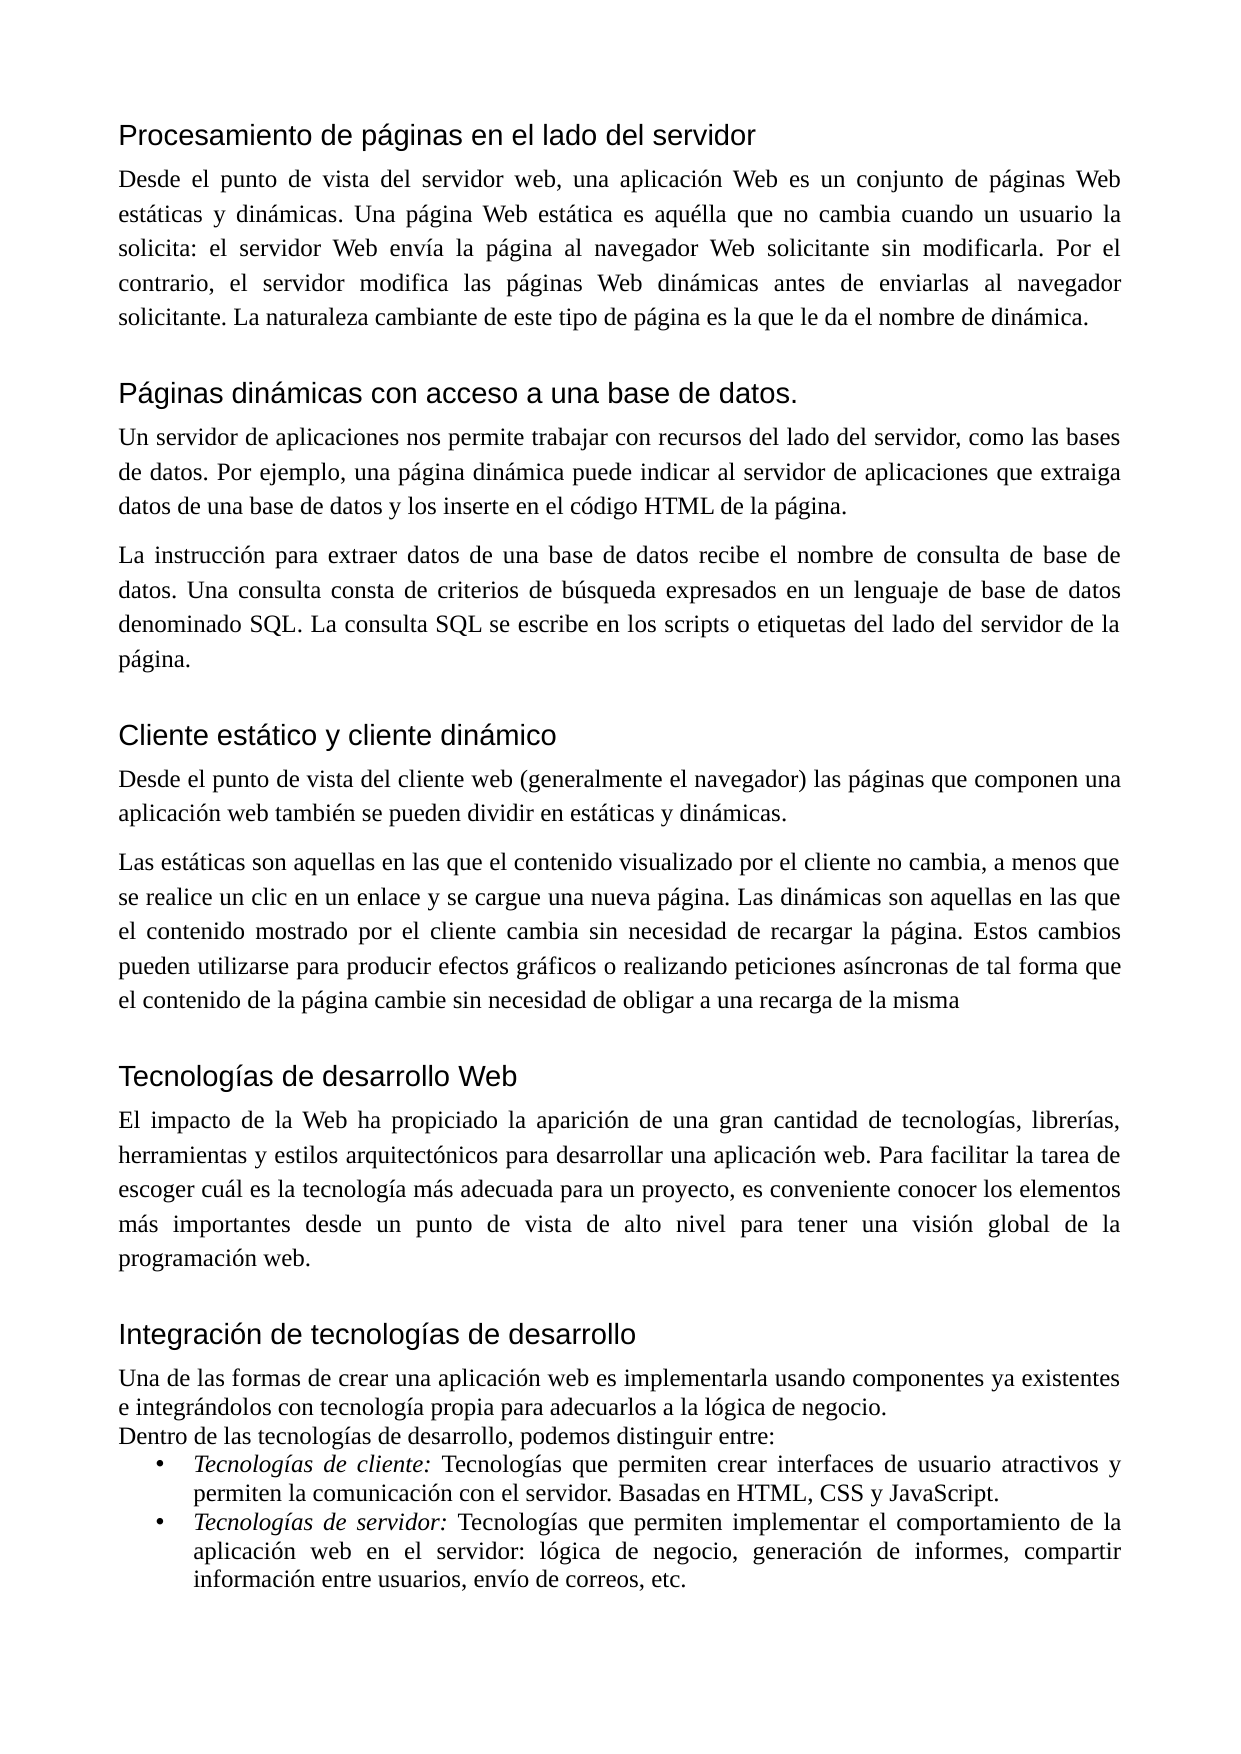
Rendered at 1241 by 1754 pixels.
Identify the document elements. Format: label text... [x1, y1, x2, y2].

subtitle Tecnologías de desarrollo Web [118, 1059, 1122, 1093]
text Desde el punto de vista del servidor web, una aplicación Web es un conjunto de páginas Web estáticas y dinámicas. Una página Web estática es aquélla que no cambia cuando un usuario la solicita: el servidor Web envía la página al navegador Web solicitante sin modificarla. Por el contrario, el servidor modifica las páginas Web dinámicas antes de enviarlas al navegador solicitante. La naturaleza cambiante de este tipo de página es la que le da el nombre de dinámica. [118, 164, 1122, 331]
list Tecnologías de servidor: Tecnologías que permiten implementar el comportamiento de la aplicación web en el servidor: lógica de negocio, generación de informes, compartir información entre usuarios, envío de correos, etc. [156, 1507, 1122, 1593]
subtitle Cliente estático y cliente dinámico [118, 718, 1122, 751]
subtitle Procesamiento de páginas en el lado del servidor [118, 118, 1122, 152]
text Dentro de las tecnologías de desarrollo, podemos distinguir entre: [118, 1421, 1122, 1449]
subtitle Integración de tecnologías de desarrollo [118, 1317, 1122, 1351]
list Tecnologías de cliente: Tecnologías que permiten crear interfaces de usuario atractivos y permiten la comunicación con el servidor. Basadas en HTML, CSS y JavaScript. [156, 1449, 1122, 1507]
text El impacto de la Web ha propiciado la aparición de una gran cantidad de tecnologías, librerías, herramientas y estilos arquitectónicos para desarrollar una aplicación web. Para facilitar la tarea de escoger cuál es la tecnología más adecuada para un proyecto, es conveniente conocer los elementos más importantes desde un punto de vista de alto nivel para tener una visión global de la programación web. [118, 1105, 1122, 1272]
text La instrucción para extraer datos de una base de datos recibe el nombre de consulta de base de datos. Una consulta consta de criterios de búsqueda expresados en un lenguaje de base de datos denominado SQL. La consulta SQL se escribe en los scripts o etiquetas del lado del servidor de la página. [118, 540, 1122, 672]
text Las estáticas son aquellas en las que el contenido visualizado por el cliente no cambia, a menos que se realice un clic en un enlace y se cargue una nueva página. Las dinámicas son aquellas en las que el contenido mostrado por el cliente cambia sin necesidad de recargar la página. Estos cambios pueden utilizarse para producir efectos gráficos o realizando peticiones asíncronas de tal forma que el contenido de la página cambie sin necesidad de obligar a una recarga de la misma [118, 847, 1122, 1014]
text Una de las formas de crear una aplicación web es implementarla usando componentes ya existentes e integrándolos con tecnología propia para adecuarlos a la lógica de negocio. [118, 1363, 1122, 1421]
text Un servidor de aplicaciones nos permite trabajar con recursos del lado del servidor, como las bases de datos. Por ejemplo, una página dinámica puede indicar al servidor de aplicaciones que extraiga datos de una base de datos y los inserte en el código HTML de la página. [118, 422, 1122, 520]
subtitle Páginas dinámicas con acceso a una base de datos. [118, 376, 1122, 410]
text Desde el punto de vista del cliente web (generalmente el navegador) las páginas que componen una aplicación web también se pueden dividir en estáticas y dinámicas. [118, 764, 1122, 827]
